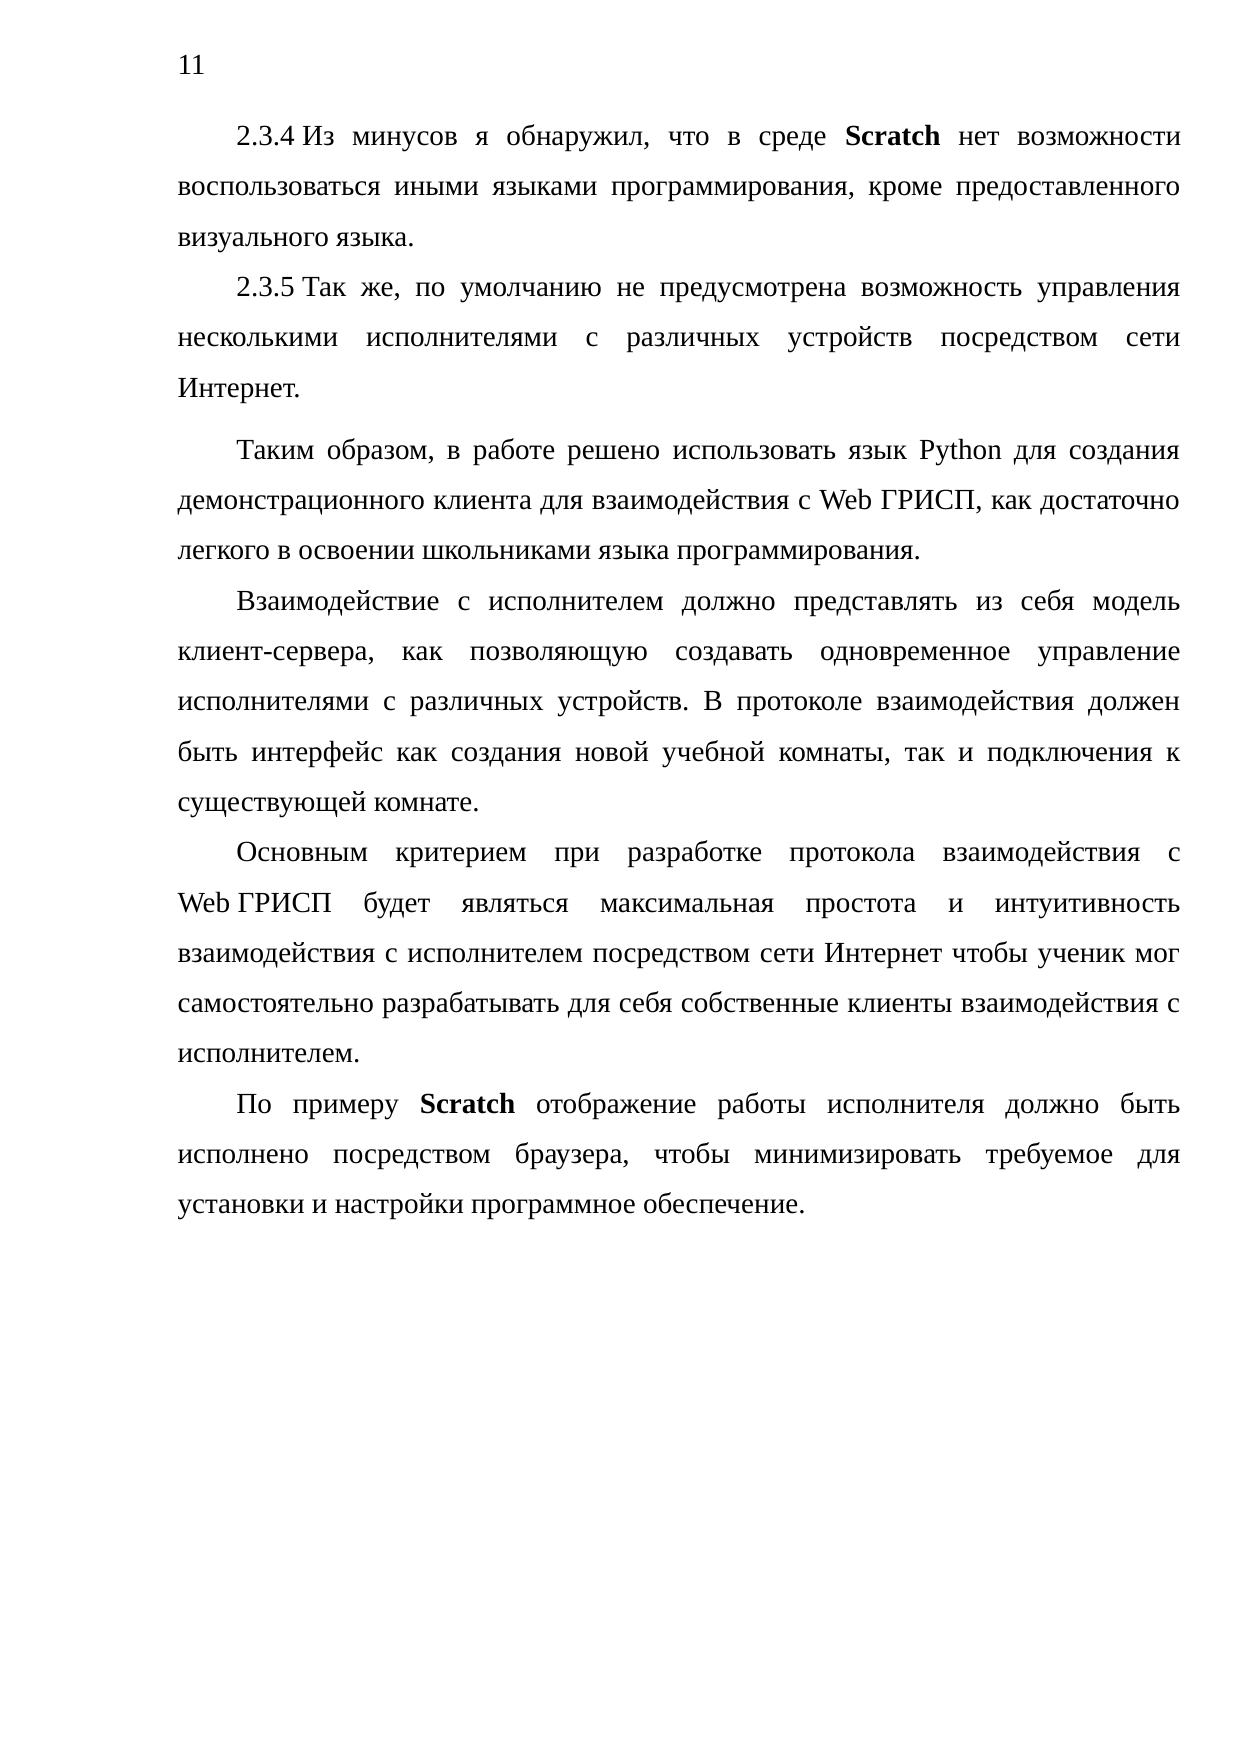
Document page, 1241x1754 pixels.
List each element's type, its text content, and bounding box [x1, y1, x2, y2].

text По примеру Scratch отображение работы исполнителя должно быть исполнено посредством браузера, чтобы минимизировать требуемое для установки и настройки программное обеспечение. [177, 1086, 1181, 1220]
text Взаимодействие с исполнителем должно представлять из себя модель клиент-сервера, как позволяющую создавать одновременное управление исполнителями с различных устройств. В протоколе взаимодействия должен быть интерфейс как создания новой учебной комнаты, так и подключения к существующей комнате. [177, 583, 1181, 818]
text Основным критерием при разработке протокола взаимодействия с Web ГРИСП будет являться максимальная простота и интуитивность взаимодействия с исполнителем посредством сети Интернет чтобы ученик мог самостоятельно разрабатывать для себя собственные клиенты взаимодействия с исполнителем. [177, 834, 1181, 1069]
list Так же, по умолчанию не предусмотрена возможность управления несколькими исполнителями с различных устройств посредством сети Интернет. [177, 269, 1181, 403]
text Таким образом, в работе решено использовать язык Python для создания демонстрационного клиента для взаимодействия с Web ГРИСП, как достаточно легкого в освоении школьниками языка программирования. [177, 432, 1181, 566]
list Из минусов я обнаружил, что в среде Scratch нет возможности воспользоваться иными языками программирования, кроме предоставленного визуального языка. [177, 118, 1181, 252]
